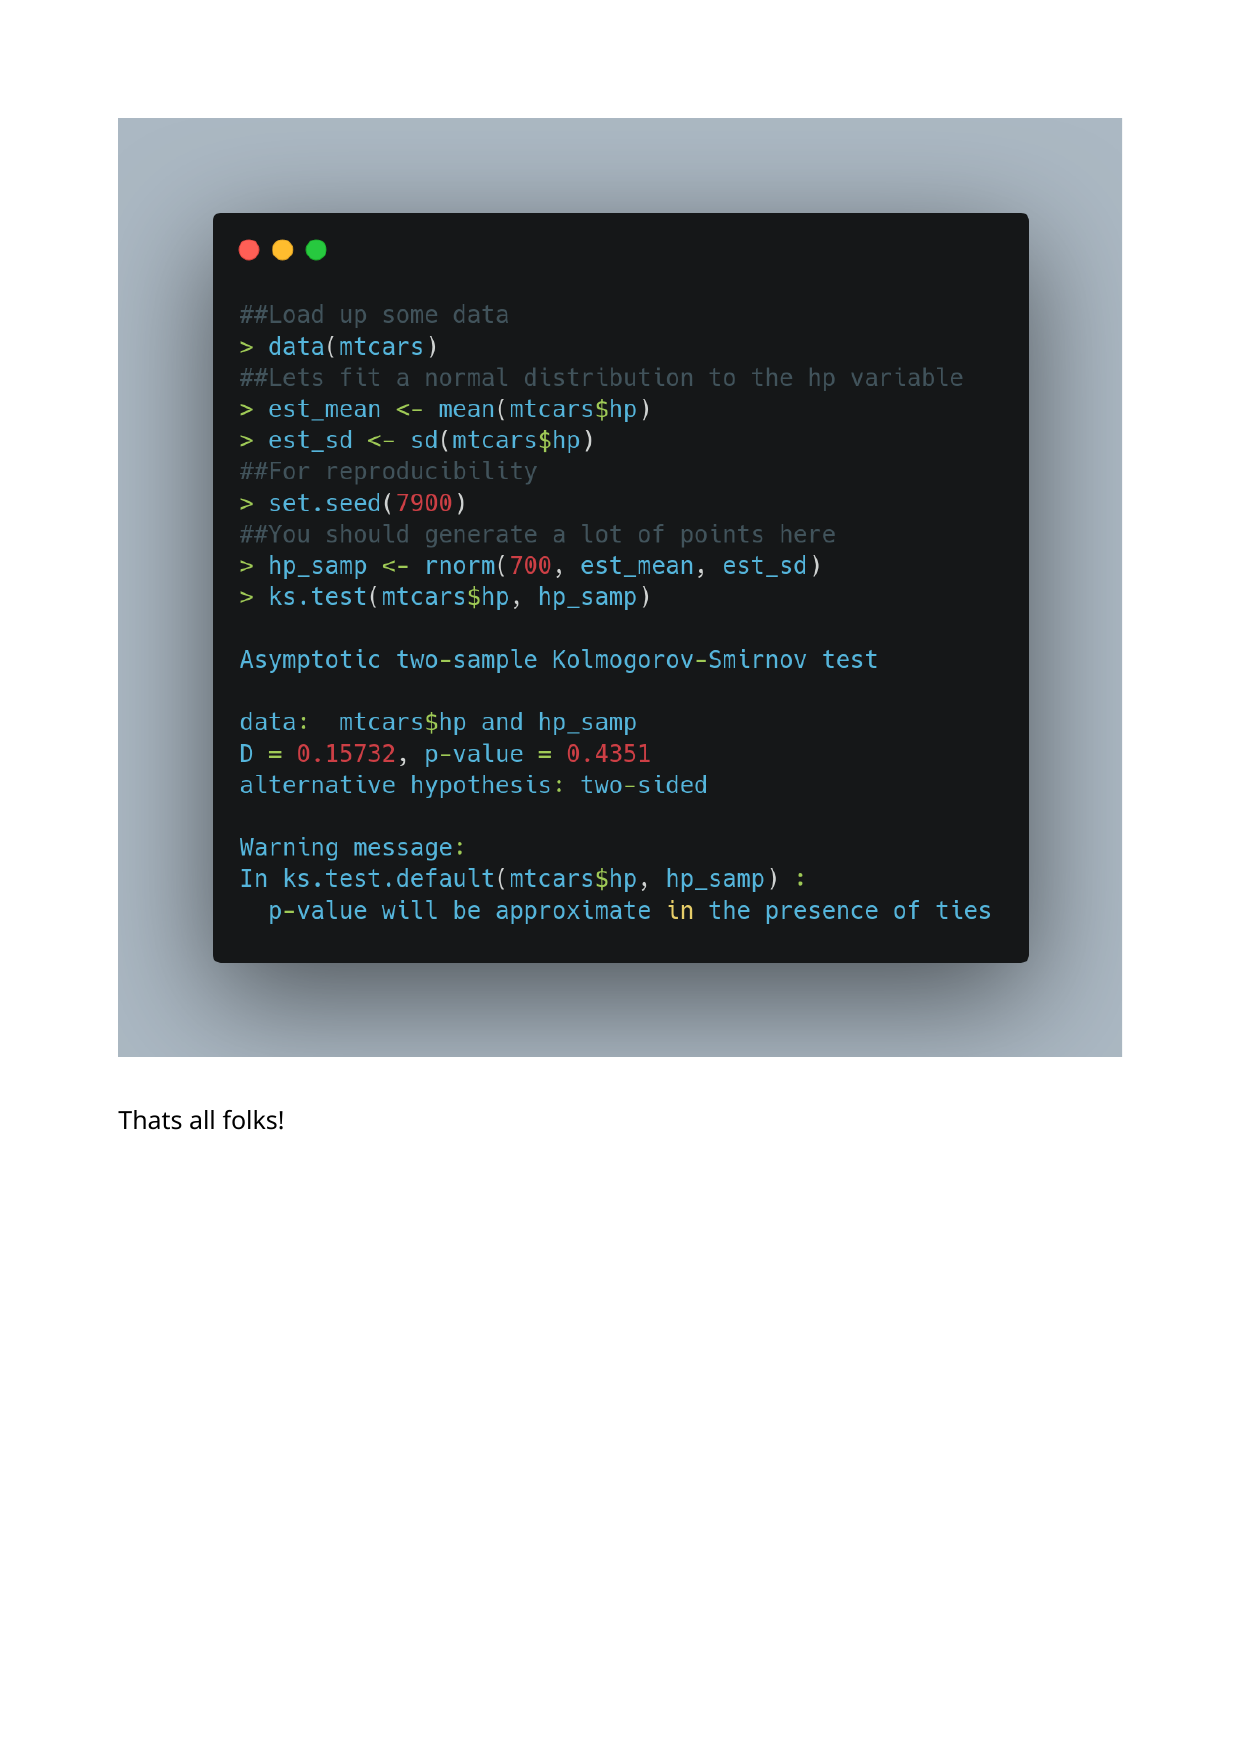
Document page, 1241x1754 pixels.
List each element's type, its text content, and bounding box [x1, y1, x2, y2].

picture [118, 118, 1123, 1057]
text Thats all folks! [118, 1102, 1122, 1136]
